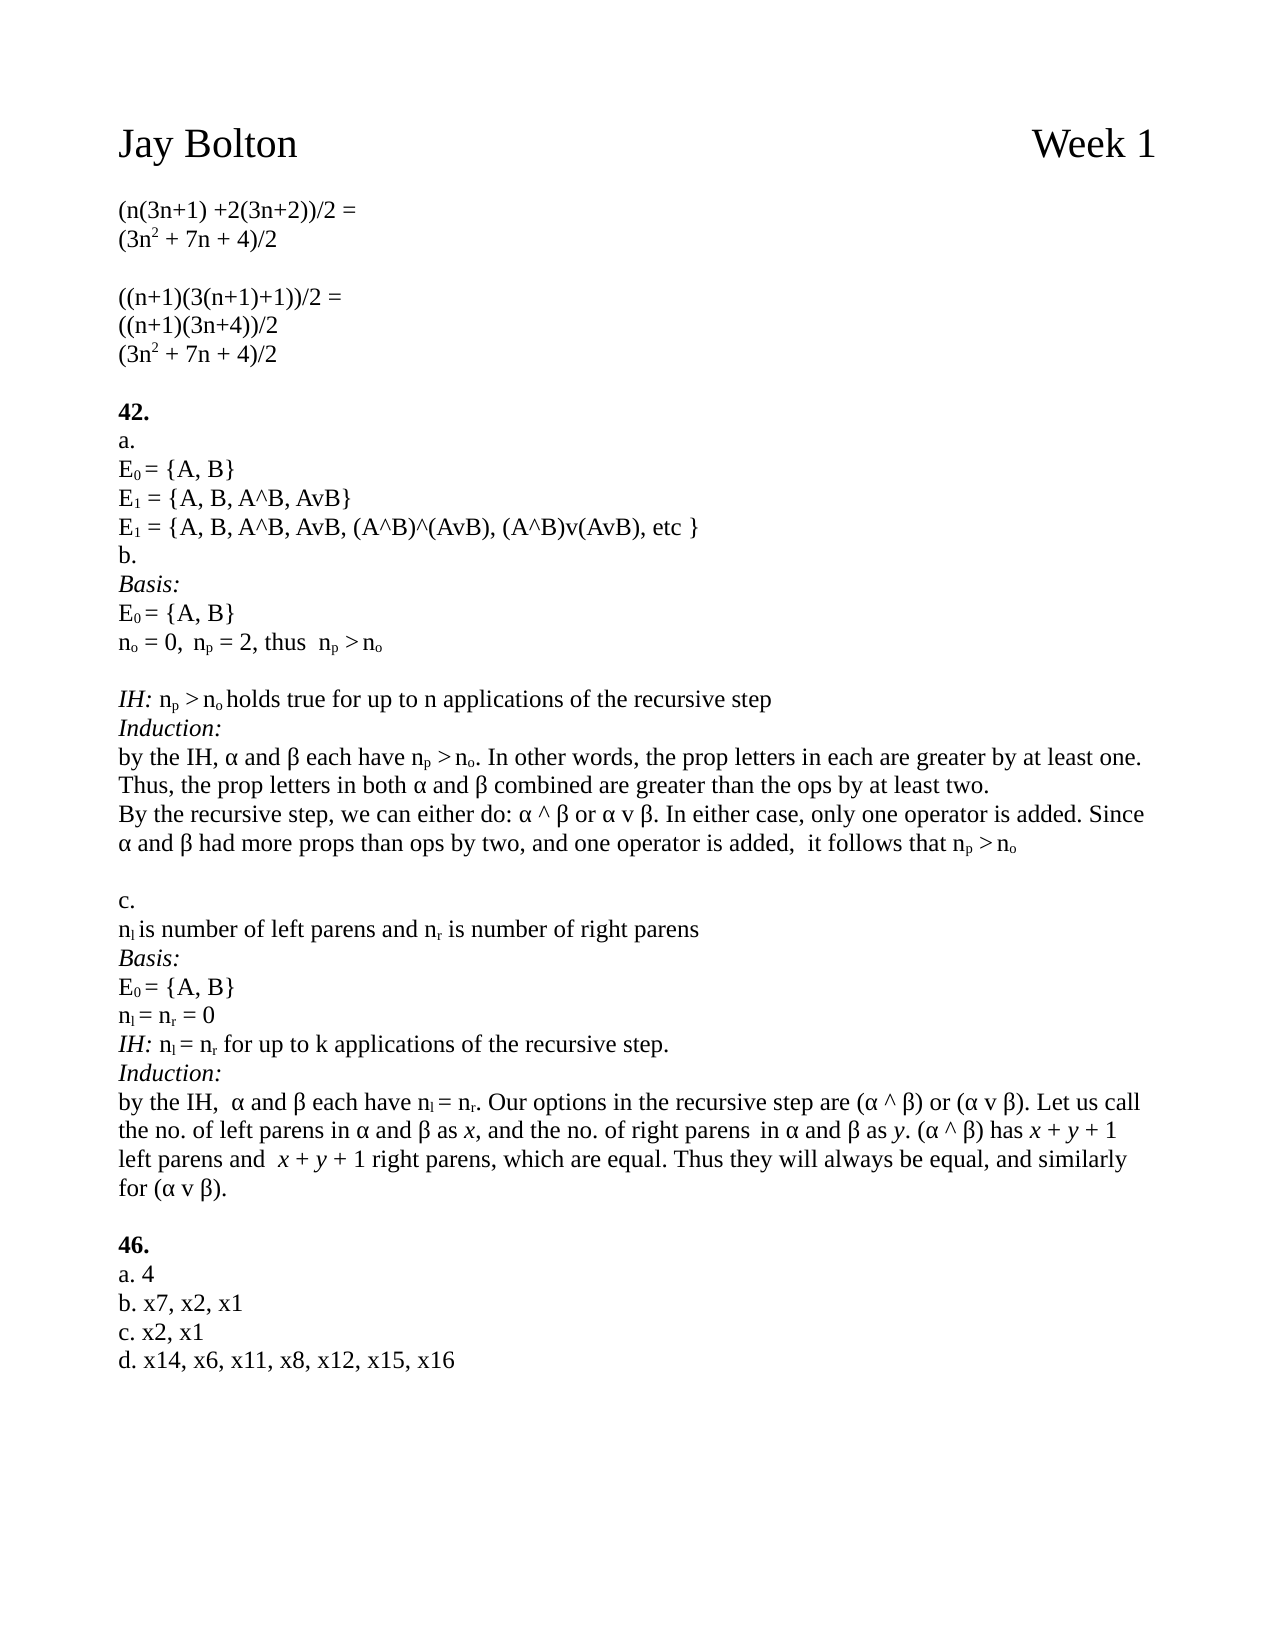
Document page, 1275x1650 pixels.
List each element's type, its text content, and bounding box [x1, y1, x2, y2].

text Basis: [118, 943, 1157, 972]
text Basis: [118, 569, 1157, 598]
text by the IH, α and β each have np > no. In other words, the prop letters in each are greater by at least one. Thus, the prop letters in both α and β combined are greater than the ops by at least two. [118, 742, 1157, 799]
text E0 = {A, B} [118, 454, 1157, 483]
text b. [118, 541, 1157, 569]
text nl = nr = 0 [118, 1001, 1157, 1029]
text E1 = {A, B, A^B, AvB, (A^B)^(AvB), (A^B)v(AvB), etc } [118, 512, 1157, 541]
text a. [118, 426, 1157, 454]
text (n(3n+1) +2(3n+2))/2 = [118, 196, 1157, 224]
text 46. [118, 1231, 1157, 1259]
text ((n+1)(3n+4))/2 [118, 311, 1157, 339]
text d. x14, x6, x11, x8, x12, x15, x16 [118, 1346, 1157, 1374]
text 42. [118, 397, 1157, 426]
text nl is number of left parens and nr is number of right parens [118, 914, 1157, 943]
text E0 = {A, B} [118, 972, 1157, 1001]
text E0 = {A, B} [118, 598, 1157, 627]
text Induction: [118, 1058, 1157, 1087]
text IH: np > no holds true for up to n applications of the recursive step [118, 684, 1157, 713]
text b. x7, x2, x1 [118, 1288, 1157, 1317]
text (3n2 + 7n + 4)/2 [118, 224, 1157, 253]
text IH: nl = nr for up to k applications of the recursive step. [118, 1029, 1157, 1058]
text (3n2 + 7n + 4)/2 [118, 339, 1157, 368]
text by the IH, α and β each have nl = nr. Our options in the recursive step are (α ^ β) or (α v β). Let us call the no. of left parens in α and β as x, and the no. of right parens in α and β as y. (α ^ β) has x + y + 1 left parens and x + y + 1 right parens, which are equal. Thus they will always be equal, and similarly for (α v β). [118, 1087, 1157, 1202]
text By the recursive step, we can either do: α ^ β or α v β. In either case, only one operator is added. Since α and β had more props than ops by two, and one operator is added, it follows that np > no [118, 799, 1157, 857]
text c. [118, 886, 1157, 914]
text Induction: [118, 713, 1157, 742]
text c. x2, x1 [118, 1317, 1157, 1346]
text no = 0, np = 2, thus np > no [118, 627, 1157, 656]
text ((n+1)(3(n+1)+1))/2 = [118, 282, 1157, 311]
text a. 4 [118, 1259, 1157, 1288]
text E1 = {A, B, A^B, AvB} [118, 483, 1157, 512]
